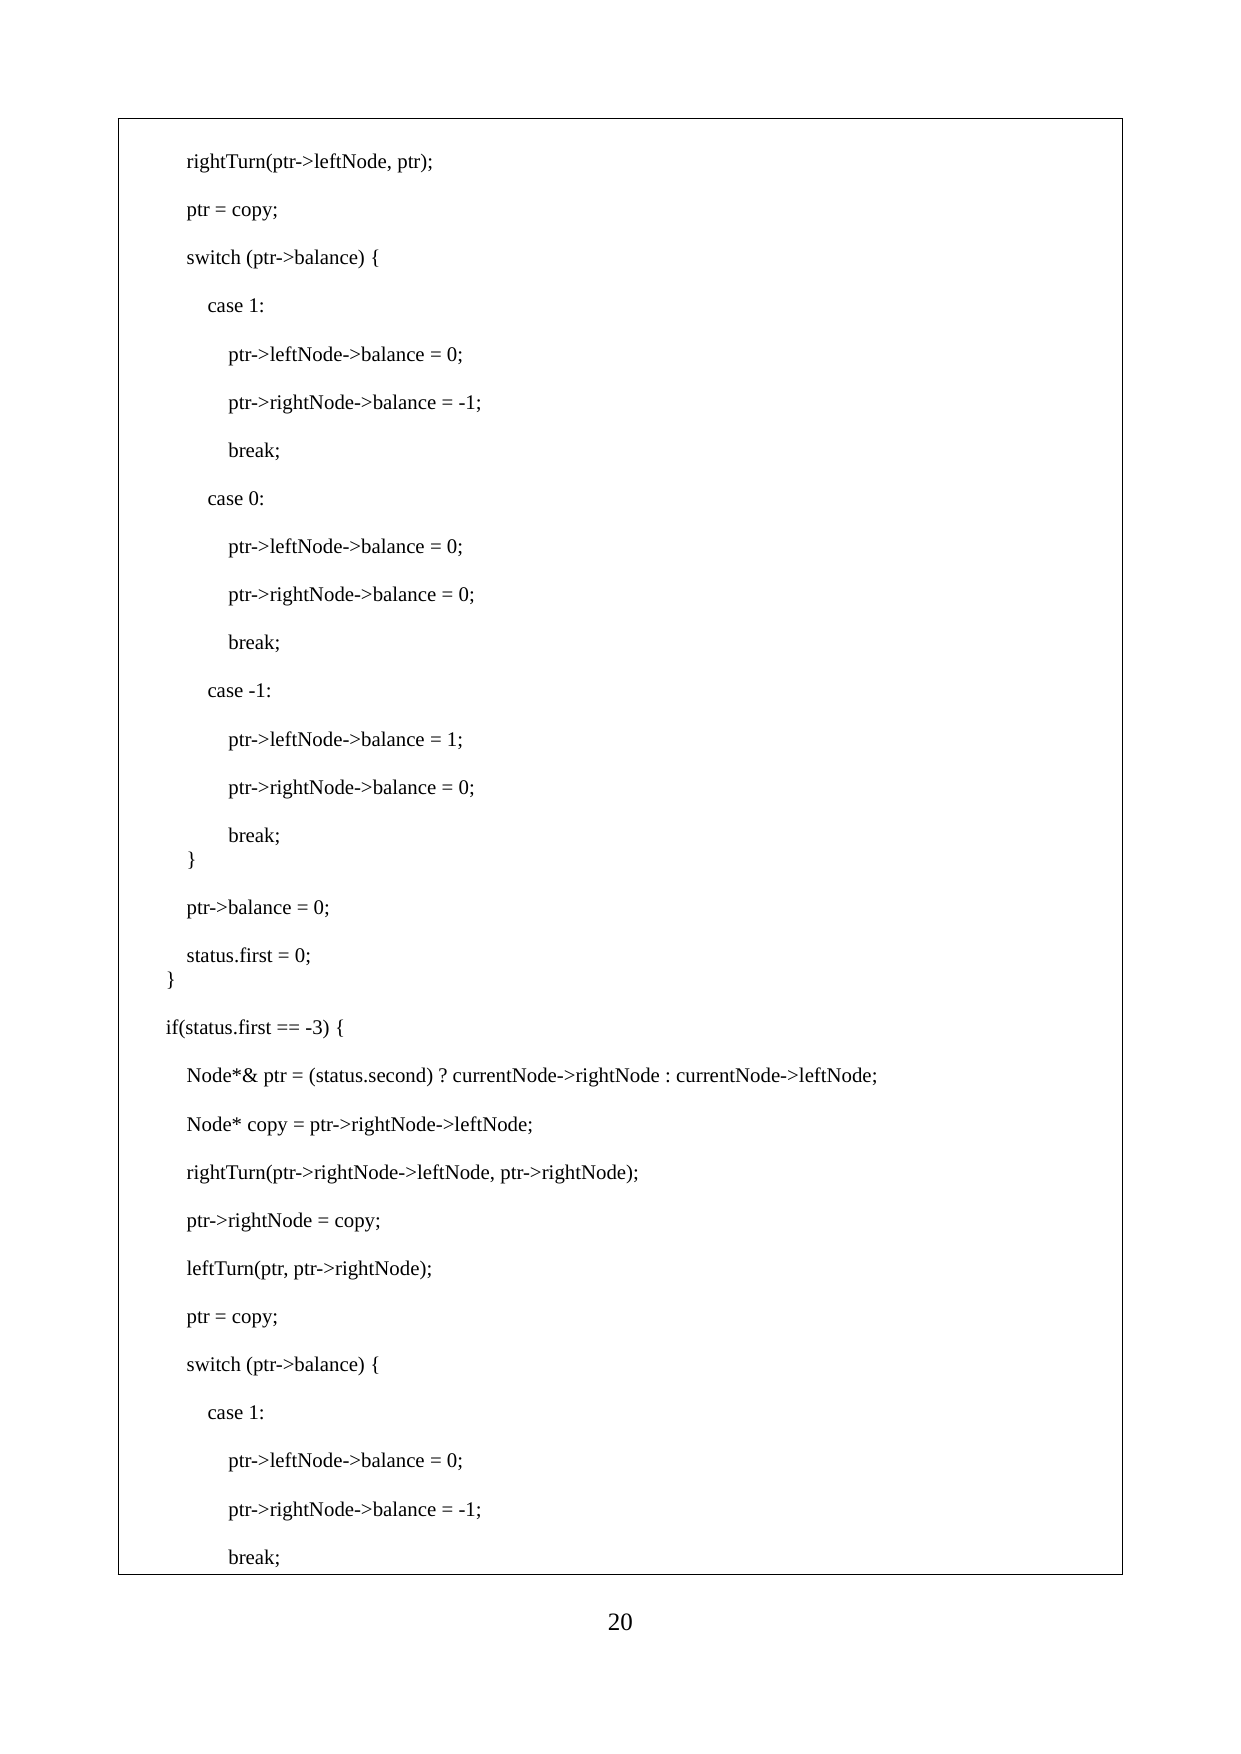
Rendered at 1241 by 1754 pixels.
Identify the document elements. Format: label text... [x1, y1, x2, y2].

table_header rightTurn(ptr->leftNode, ptr); ptr = copy; switch (ptr->balance) { case 1: ptr->leftNode->balance = 0; ptr->rightNode->balance = -1; break; case 0: ptr->leftNode->balance = 0; ptr->rightNode->balance = 0; break; case -1: ptr->leftNode->balance = 1; ptr->rightNode->balance = 0; break; } ptr->balance = 0; status.first = 0; } if(status.first == -3) { Node*& ptr = (status.second) ? currentNode->rightNode : currentNode->leftNode; Node* copy = ptr->rightNode->leftNode; rightTurn(ptr->rightNode->leftNode, ptr->rightNode); ptr->rightNode = copy; leftTurn(ptr, ptr->rightNode); ptr = copy; switch (ptr->balance) { case 1: ptr->leftNode->balance = 0; ptr->rightNode->balance = -1; break; [119, 119, 1122, 1574]
